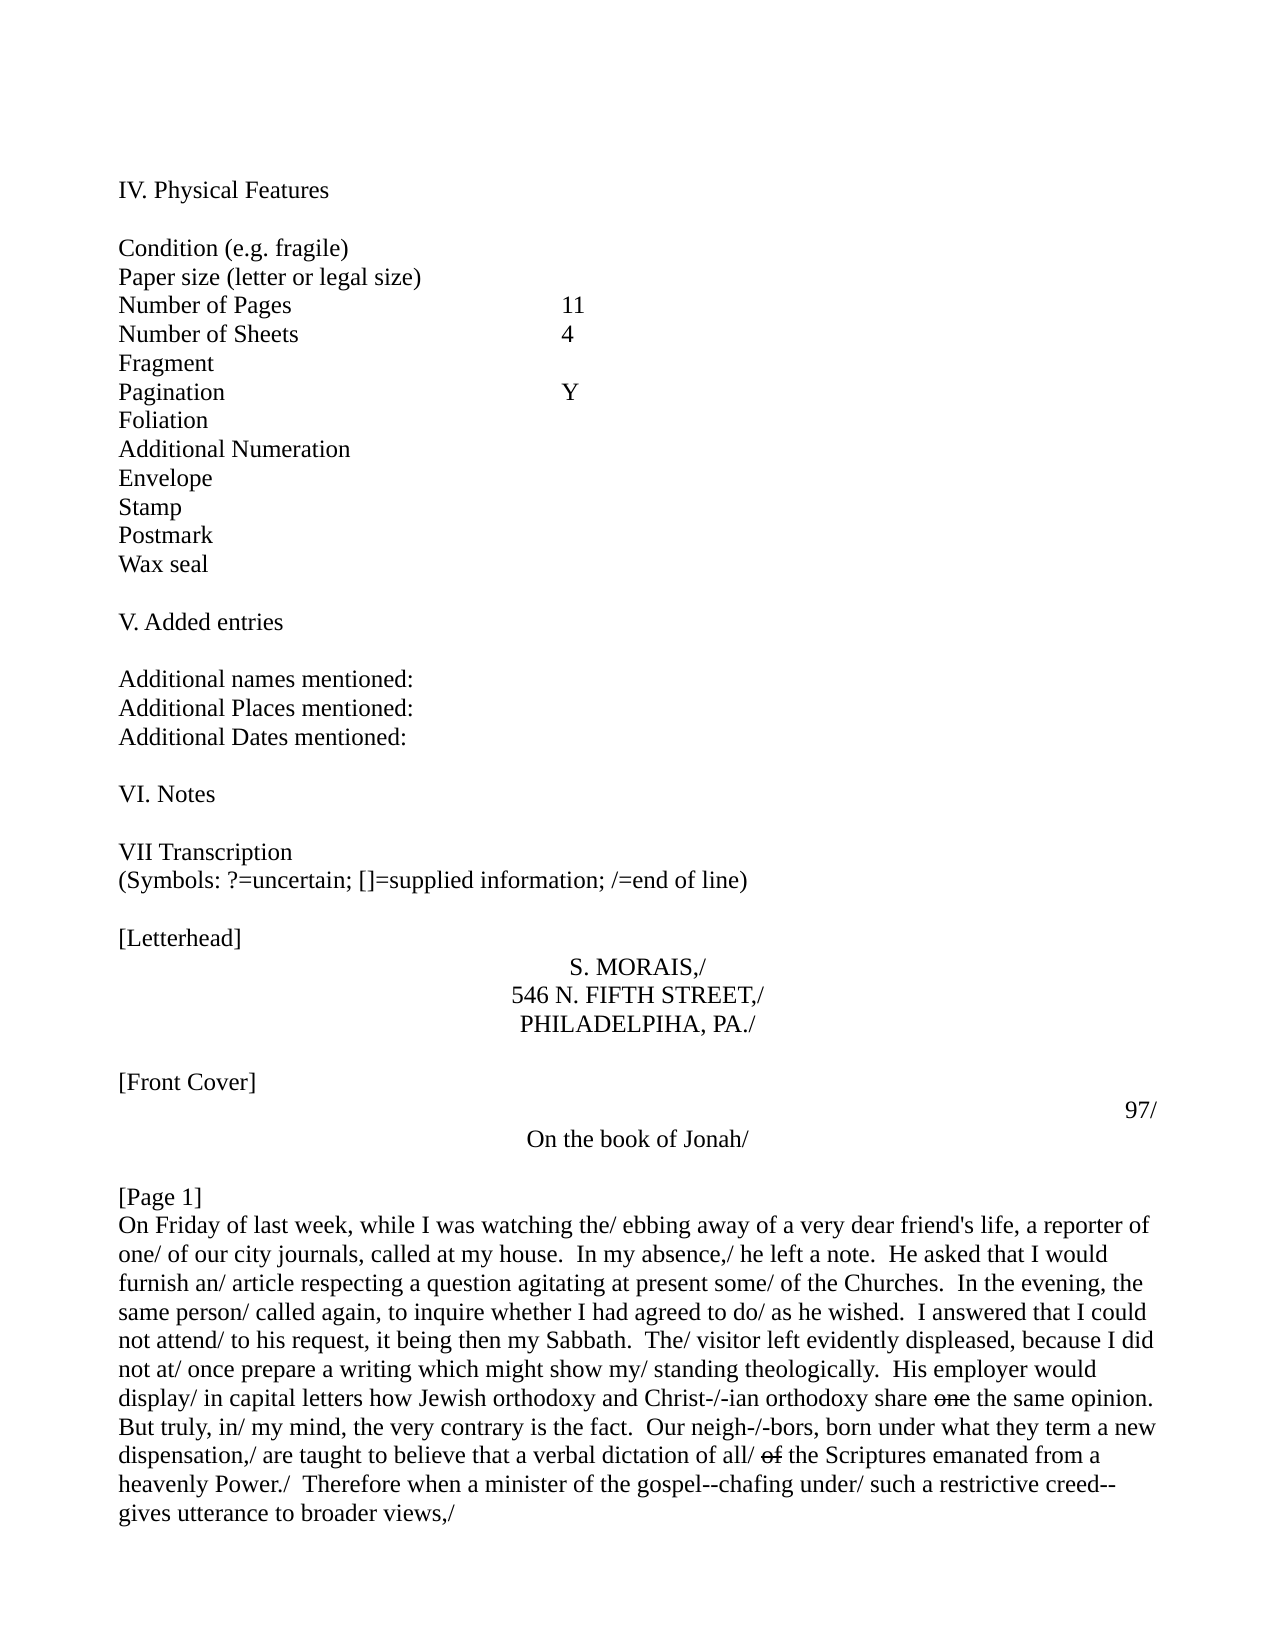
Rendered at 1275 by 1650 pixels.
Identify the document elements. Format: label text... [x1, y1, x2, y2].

text VI. Notes [118, 779, 1157, 808]
text (Symbols: ?=uncertain; []=supplied information; /=end of line) [118, 866, 1157, 894]
text Additional names mentioned: [118, 664, 1157, 693]
text [Letterhead] [118, 923, 1157, 952]
text V. Added entries [118, 607, 1157, 636]
text Additional Dates mentioned: [118, 722, 1157, 751]
text Postma rk [118, 521, 1157, 549]
text [Front Cover] [118, 1067, 1157, 1096]
text S. MORAIS,/ [118, 952, 1157, 981]
text Condition (e.g. fragile) [118, 233, 1157, 262]
text On the book of Jonah/ [118, 1124, 1157, 1153]
text Foliation [118, 406, 1157, 434]
text Envelope [118, 463, 1157, 492]
text Number of Pages 11 [118, 291, 1157, 319]
text [Page 1] [118, 1182, 1157, 1211]
text Paper size (letter or legal size) [118, 262, 1157, 291]
text IV. Physical Features [118, 176, 1157, 204]
text Stamp [118, 492, 1157, 521]
text Pagination Y [118, 377, 1157, 406]
text VII Transcription [118, 837, 1157, 866]
text Wax seal [118, 549, 1157, 578]
text Additional Numeration [118, 434, 1157, 463]
text PHILADELPIHA, PA./ [118, 1009, 1157, 1038]
text 97/ [118, 1096, 1157, 1124]
text 546 N. FIFTH STREET,/ [118, 981, 1157, 1009]
text On Friday of last week, while I was watching the/ ebbing away of a very dear friend's life, a reporter of one/ of our city journals, called at my house. In my absence,/ he left a note. He asked that I would furnish an/ article respecting a question agitating at present some/ of the Churches. In the evening, the same person/ called again, to inquire whether I had agreed to do/ as he wished. I answered that I could not attend/ to his request, it being then my Sabbath. The/ visitor left evidently displeased, because I did not at/ once prepare a writing which might show my/ standing theologically. His employer would display/ in capital letters how Jewish orthodoxy and Christ-/-ian orthodoxy share one the same opinion. But truly, in/ my mind, the very contrary is the fact. Our neigh-/-bors, born under what they term a new dispensation,/ are taught to believe that a verbal dictation of all/ of the Scriptures emanated from a heavenly Power./ Therefore when a minister of the gospel--chafing under/ such a restrictive creed--gives utterance to broader views,/ [118, 1211, 1157, 1527]
text Additional Places mentioned: [118, 693, 1157, 722]
text Fragment [118, 348, 1157, 377]
text Number of Sheets 4 [118, 319, 1157, 348]
